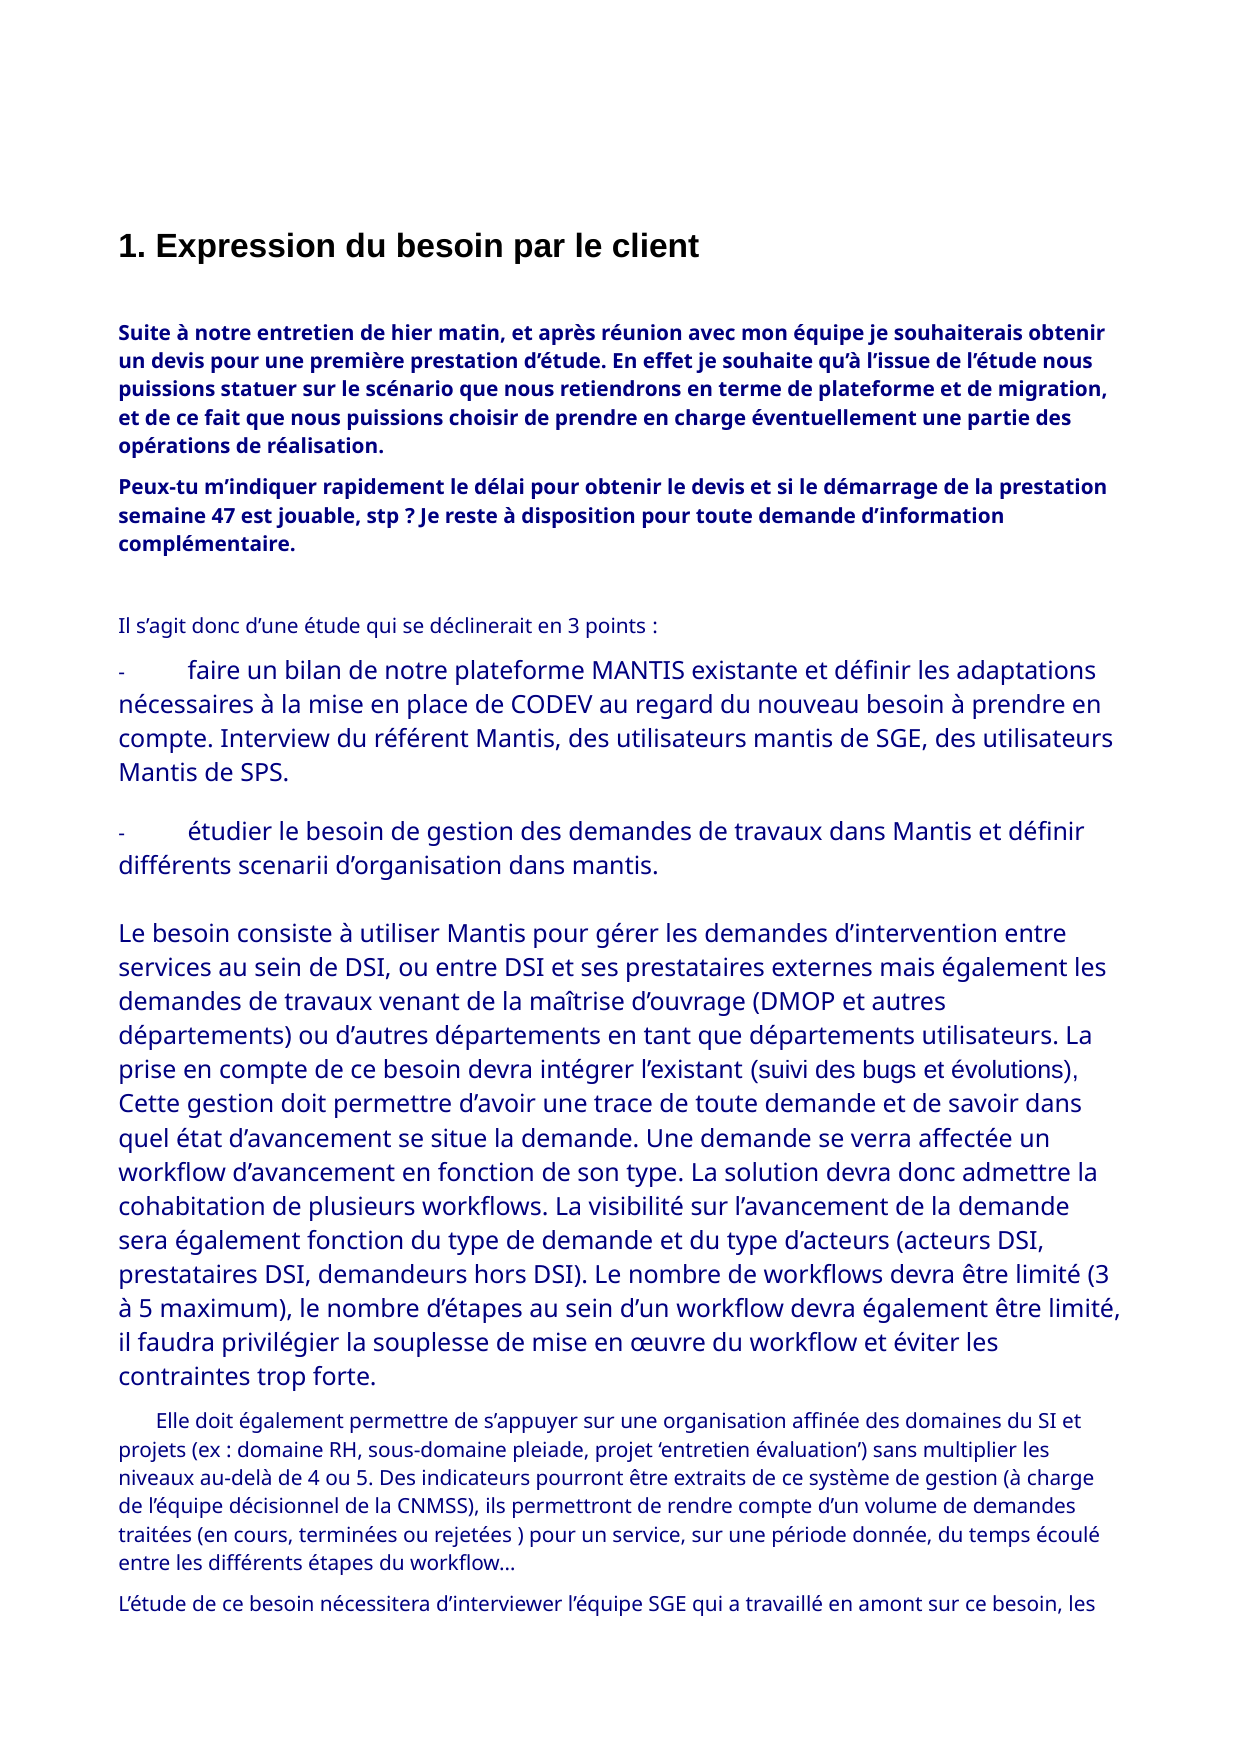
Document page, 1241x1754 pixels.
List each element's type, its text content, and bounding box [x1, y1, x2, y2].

text - faire un bilan de notre plateforme MANTIS existante et définir les adaptations nécessaires à la mise en place de CODEV au regard du nouveau besoin à prendre en compte. Interview du référent Mantis, des utilisateurs mantis de SGE, des utilisateurs Mantis de SPS. [118, 652, 1122, 789]
subtitle 1. Expression du besoin par le client [118, 226, 1122, 264]
text Elle doit également permettre de s’appuyer sur une organisation affinée des domaines du SI et projets (ex : domaine RH, sous-domaine pleiade, projet ‘entretien évaluation’) sans multiplier les niveaux au-delà de 4 ou 5. Des indicateurs pourront être extraits de ce système de gestion (à charge de l’équipe décisionnel de la CNMSS), ils permettront de rendre compte d’un volume de demandes traitées (en cours, terminées ou rejetées ) pour un service, sur une période donnée, du temps écoulé entre les différents étapes du workflow… [118, 1405, 1122, 1577]
text Suite à notre entretien de hier matin, et après réunion avec mon équipe je souhaiterais obtenir un devis pour une première prestation d’étude. En effet je souhaite qu’à l’issue de l’étude nous puissions statuer sur le scénario que nous retiendrons en terme de plateforme et de migration, et de ce fait que nous puissions choisir de prendre en charge éventuellement une partie des opérations de réalisation. [118, 318, 1122, 460]
text L’étude de ce besoin nécessitera d’interviewer l’équipe SGE qui a travaillé en amont sur ce besoin, les [118, 1589, 1122, 1618]
text Il s’agit donc d’une étude qui se déclinerait en 3 points : [118, 611, 1122, 640]
text - étudier le besoin de gestion des demandes de travaux dans Mantis et définir différents scenarii d’organisation dans mantis. Le besoin consiste à utiliser Mantis pour gérer les demandes d’intervention entre services au sein de DSI, ou entre DSI et ses prestataires externes mais également les demandes de travaux venant de la maîtrise d’ouvrage (DMOP et autres départements) ou d’autres départements en tant que départements utilisateurs. La prise en compte de ce besoin devra intégrer l’existant (suivi des bugs et évolutions), Cette gestion doit permettre d’avoir une trace de toute demande et de savoir dans quel état d’avancement se situe la demande. Une demande se verra affectée un workflow d’avancement en fonction de son type. La solution devra donc admettre la cohabitation de plusieurs workflows. La visibilité sur l’avancement de la demande sera également fonction du type de demande et du type d’acteurs (acteurs DSI, prestataires DSI, demandeurs hors DSI). Le nombre de workflows devra être limité (3 à 5 maximum), le nombre d’étapes au sein d’un workflow devra également être limité, il faudra privilégier la souplesse de mise en œuvre du workflow et éviter les contraintes trop forte. [118, 814, 1122, 1393]
text Peux-tu m’indiquer rapidement le délai pour obtenir le devis et si le démarrage de la prestation semaine 47 est jouable, stp ? Je reste à disposition pour toute demande d’information complémentaire. [118, 472, 1122, 558]
